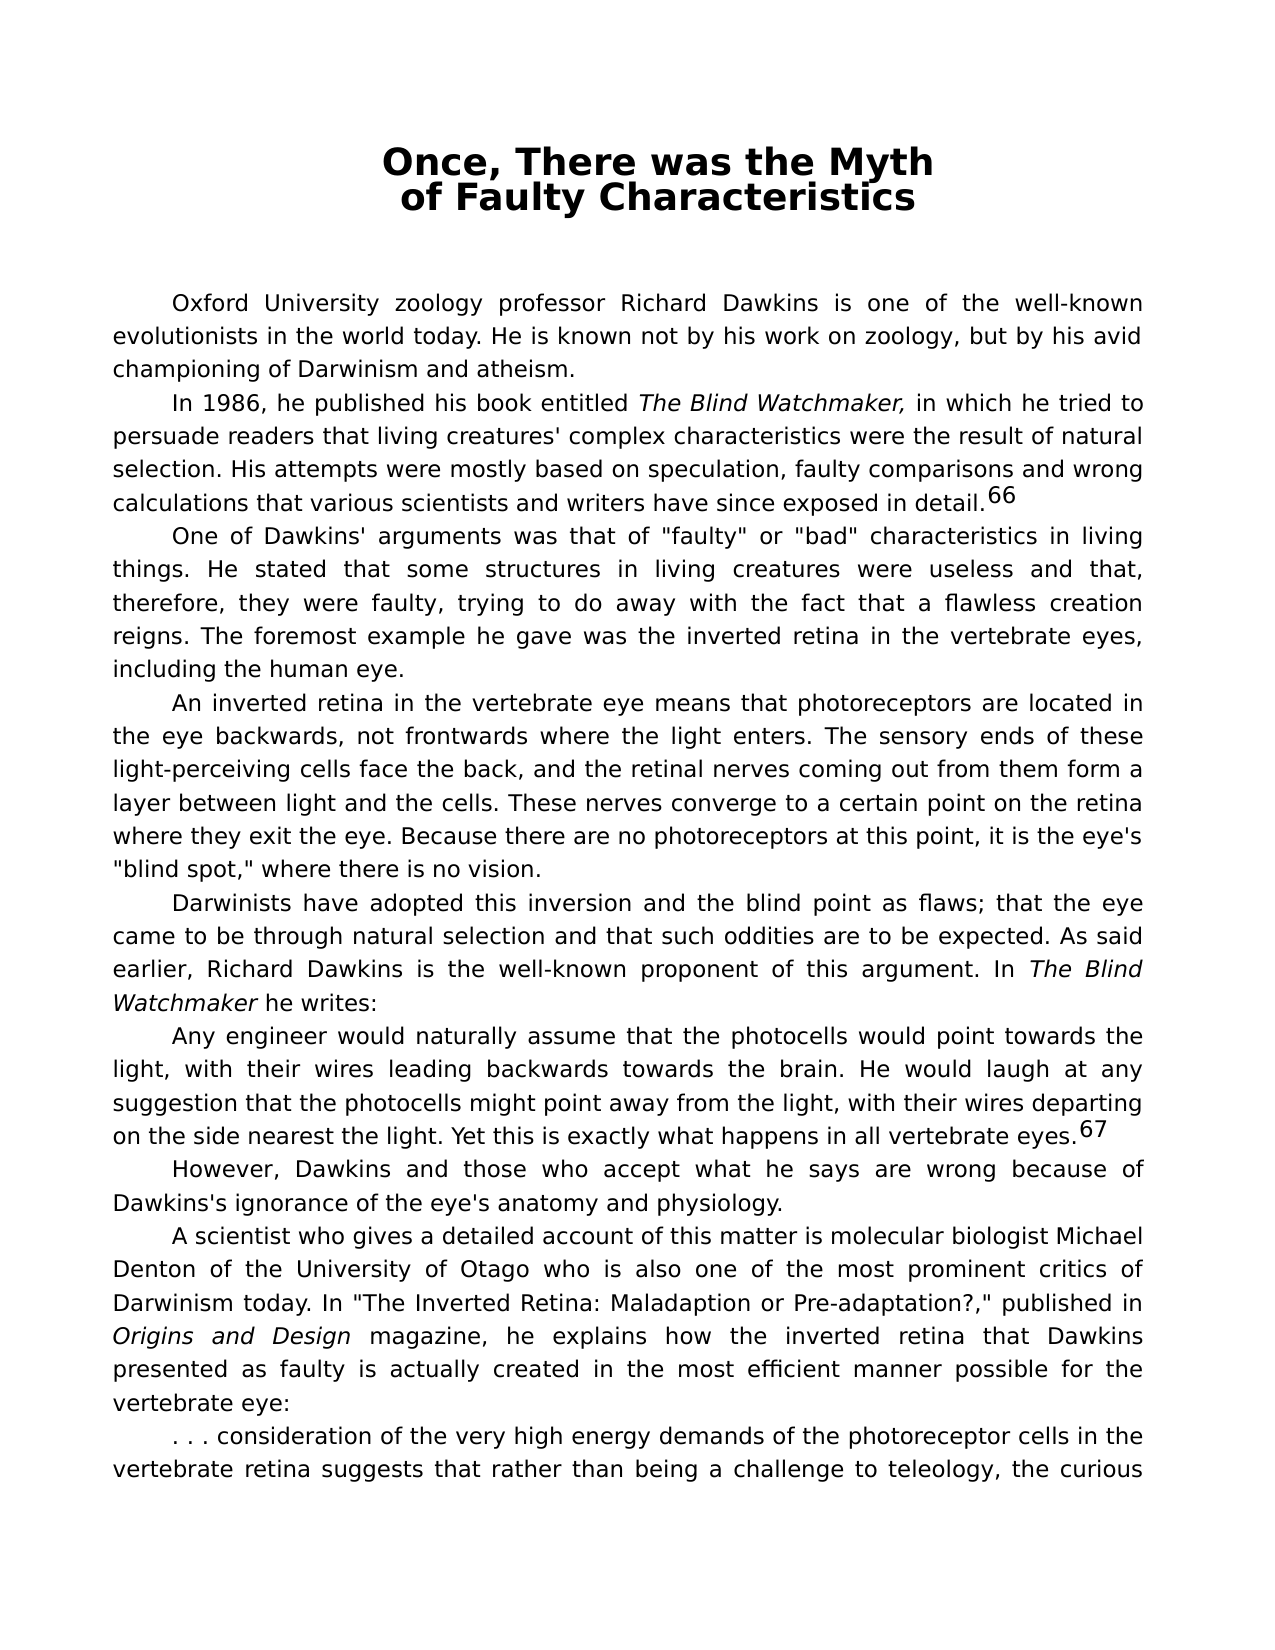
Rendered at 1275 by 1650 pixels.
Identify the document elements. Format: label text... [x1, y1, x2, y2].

text In 1986, he published his book entitled The Blind Watchmaker, in which he tried to persuade readers that living creatures' complex characteristics were the result of natural selection. His attempts were mostly based on speculation, faulty comparisons and wrong calculations that various scientists and writers have since exposed in detail.66 [112, 384, 1145, 518]
text One of Dawkins' arguments was that of "faulty" or "bad" characteristics in living things. He stated that some structures in living creatures were useless and that, therefore, they were faulty, trying to do away with the fact that a flawless creation reigns. The foremost example he gave was the inverted retina in the vertebrate eyes, including the human eye. [112, 518, 1145, 684]
text of Faulty Characteristics [112, 183, 1145, 218]
text Any engineer would naturally assume that the photocells would point towards the light, with their wires leading backwards towards the brain. He would laugh at any suggestion that the photocells might point away from the light, with their wires departing on the side nearest the light. Yet this is exactly what happens in all vertebrate eyes.67 [112, 1018, 1145, 1151]
text An inverted retina in the vertebrate eye means that photoreceptors are located in the eye backwards, not frontwards where the light enters. The sensory ends of these light-perceiving cells face the back, and the retinal nerves coming out from them form a layer between light and the cells. These nerves converge to a certain point on the retina where they exit the eye. Because there are no photoreceptors at this point, it is the eye's "blind spot," where there is no vision. [112, 684, 1145, 884]
text Oxford University zoology professor Richard Dawkins is one of the well-known evolutionists in the world today. He is known not by his work on zoology, but by his avid championing of Darwinism and atheism. [112, 284, 1145, 384]
text Darwinists have adopted this inversion and the blind point as flaws; that the eye came to be through natural selection and that such oddities are to be expected. As said earlier, Richard Dawkins is the well-known proponent of this argument. In The Blind Watchmaker he writes: [112, 884, 1145, 1018]
text A scientist who gives a detailed account of this matter is molecular biologist Michael Denton of the University of Otago who is also one of the most prominent critics of Darwinism today. In "The Inverted Retina: Maladaption or Pre-adaptation?," published in Origins and Design magazine, he explains how the inverted retina that Dawkins presented as faulty is actually created in the most efficient manner possible for the vertebrate eye: [112, 1218, 1145, 1418]
text Once, There was the Myth [112, 148, 1145, 183]
text However, Dawkins and those who accept what he says are wrong because of Dawkins's ignorance of the eye's anatomy and physiology. [112, 1151, 1145, 1218]
text . . . consideration of the very high energy demands of the photoreceptor cells in the vertebrate retina suggests that rather than being a challenge to teleology, the curious [112, 1418, 1145, 1484]
